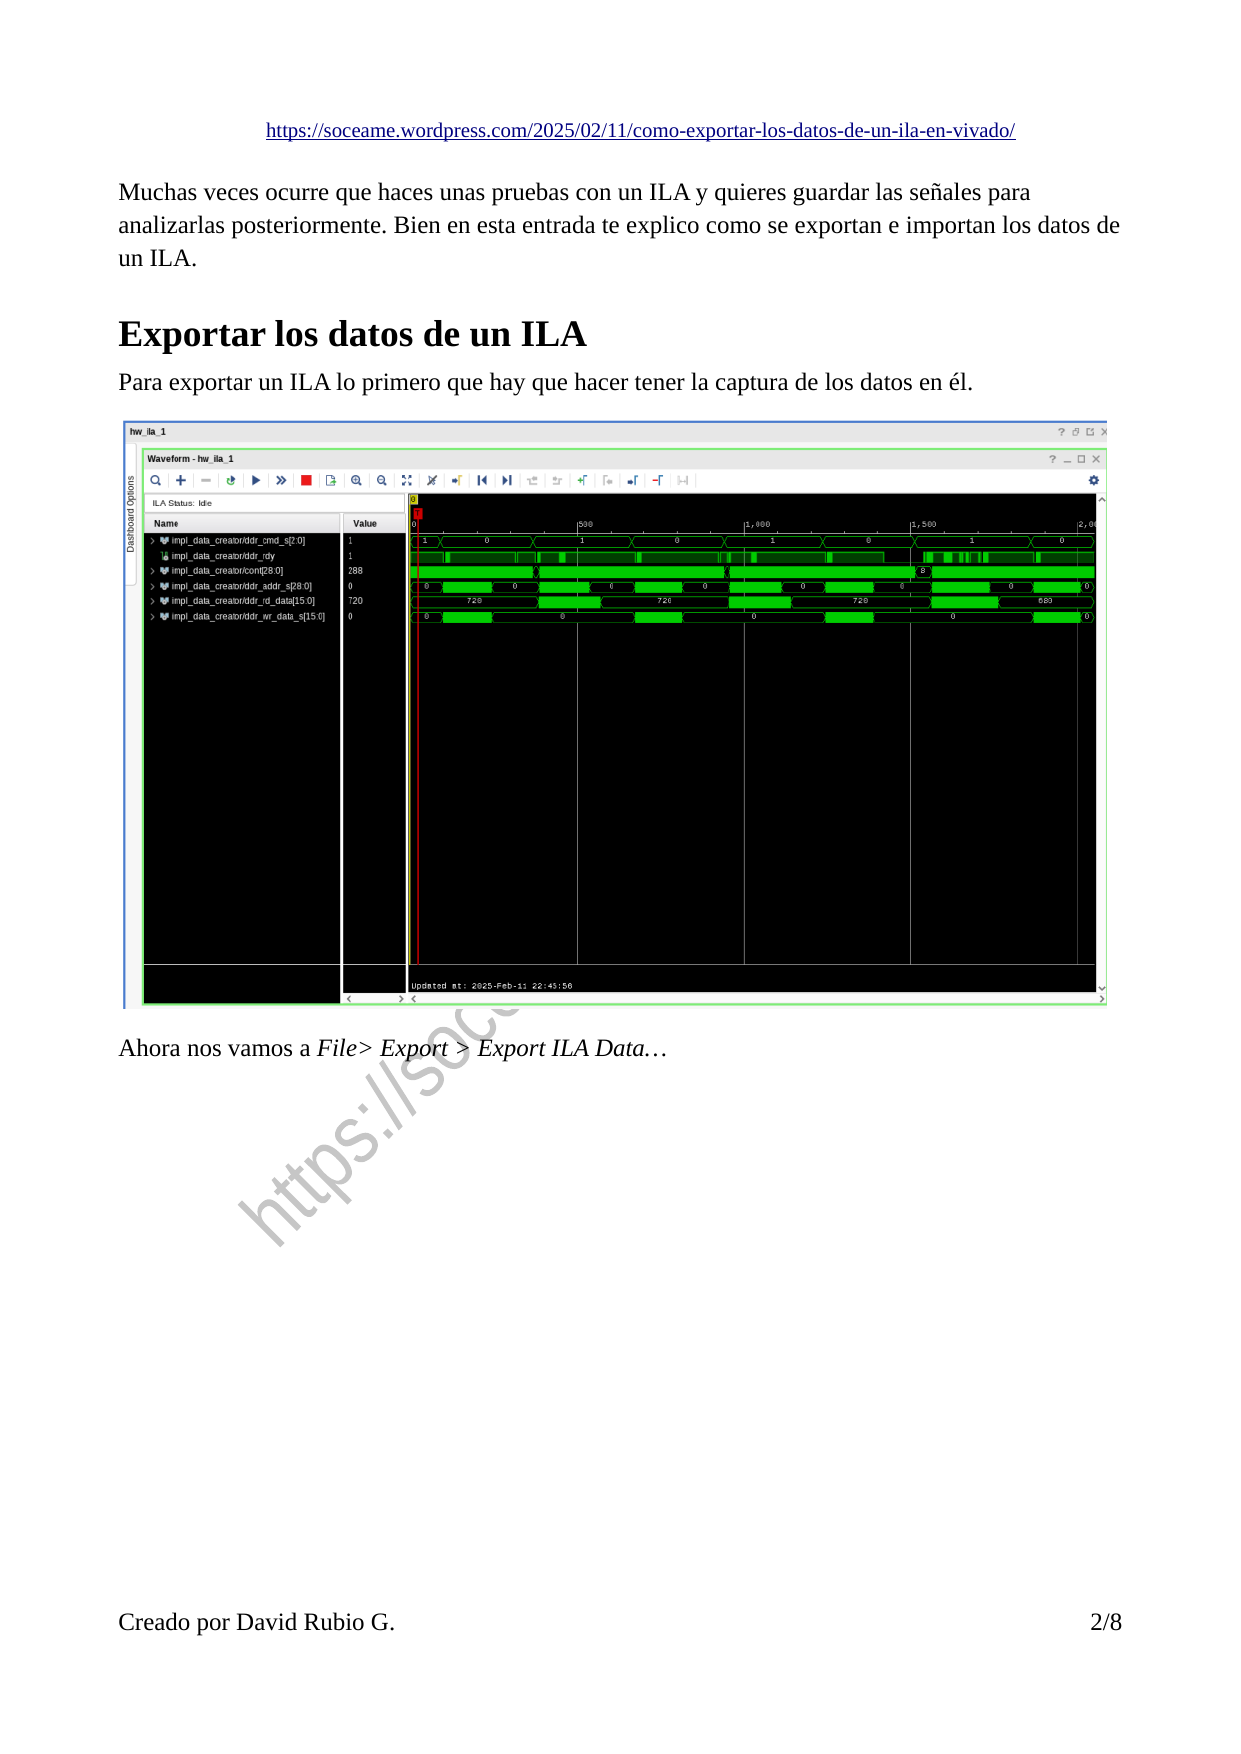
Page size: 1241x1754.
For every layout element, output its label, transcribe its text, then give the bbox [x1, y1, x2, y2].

subtitle Exportar los datos de un ILA [118, 312, 1122, 355]
text Muchas veces ocurre que haces unas pruebas con un ILA y quieres guardar las señales para analizarlas posteriormente. Bien en esta entrada te explico como se exportan e importan los datos de un ILA. [118, 177, 1122, 272]
text Ahora nos vamos a File> Export > Export ILA Data… [458, 1033, 1122, 1062]
picture [118, 414, 1107, 1009]
text Ahora nos vamos a File> Export > Export ILA Data… [118, 1033, 430, 1062]
text Para exportar un ILA lo primero que hay que hacer tener la captura de los datos en él. [118, 367, 1122, 396]
